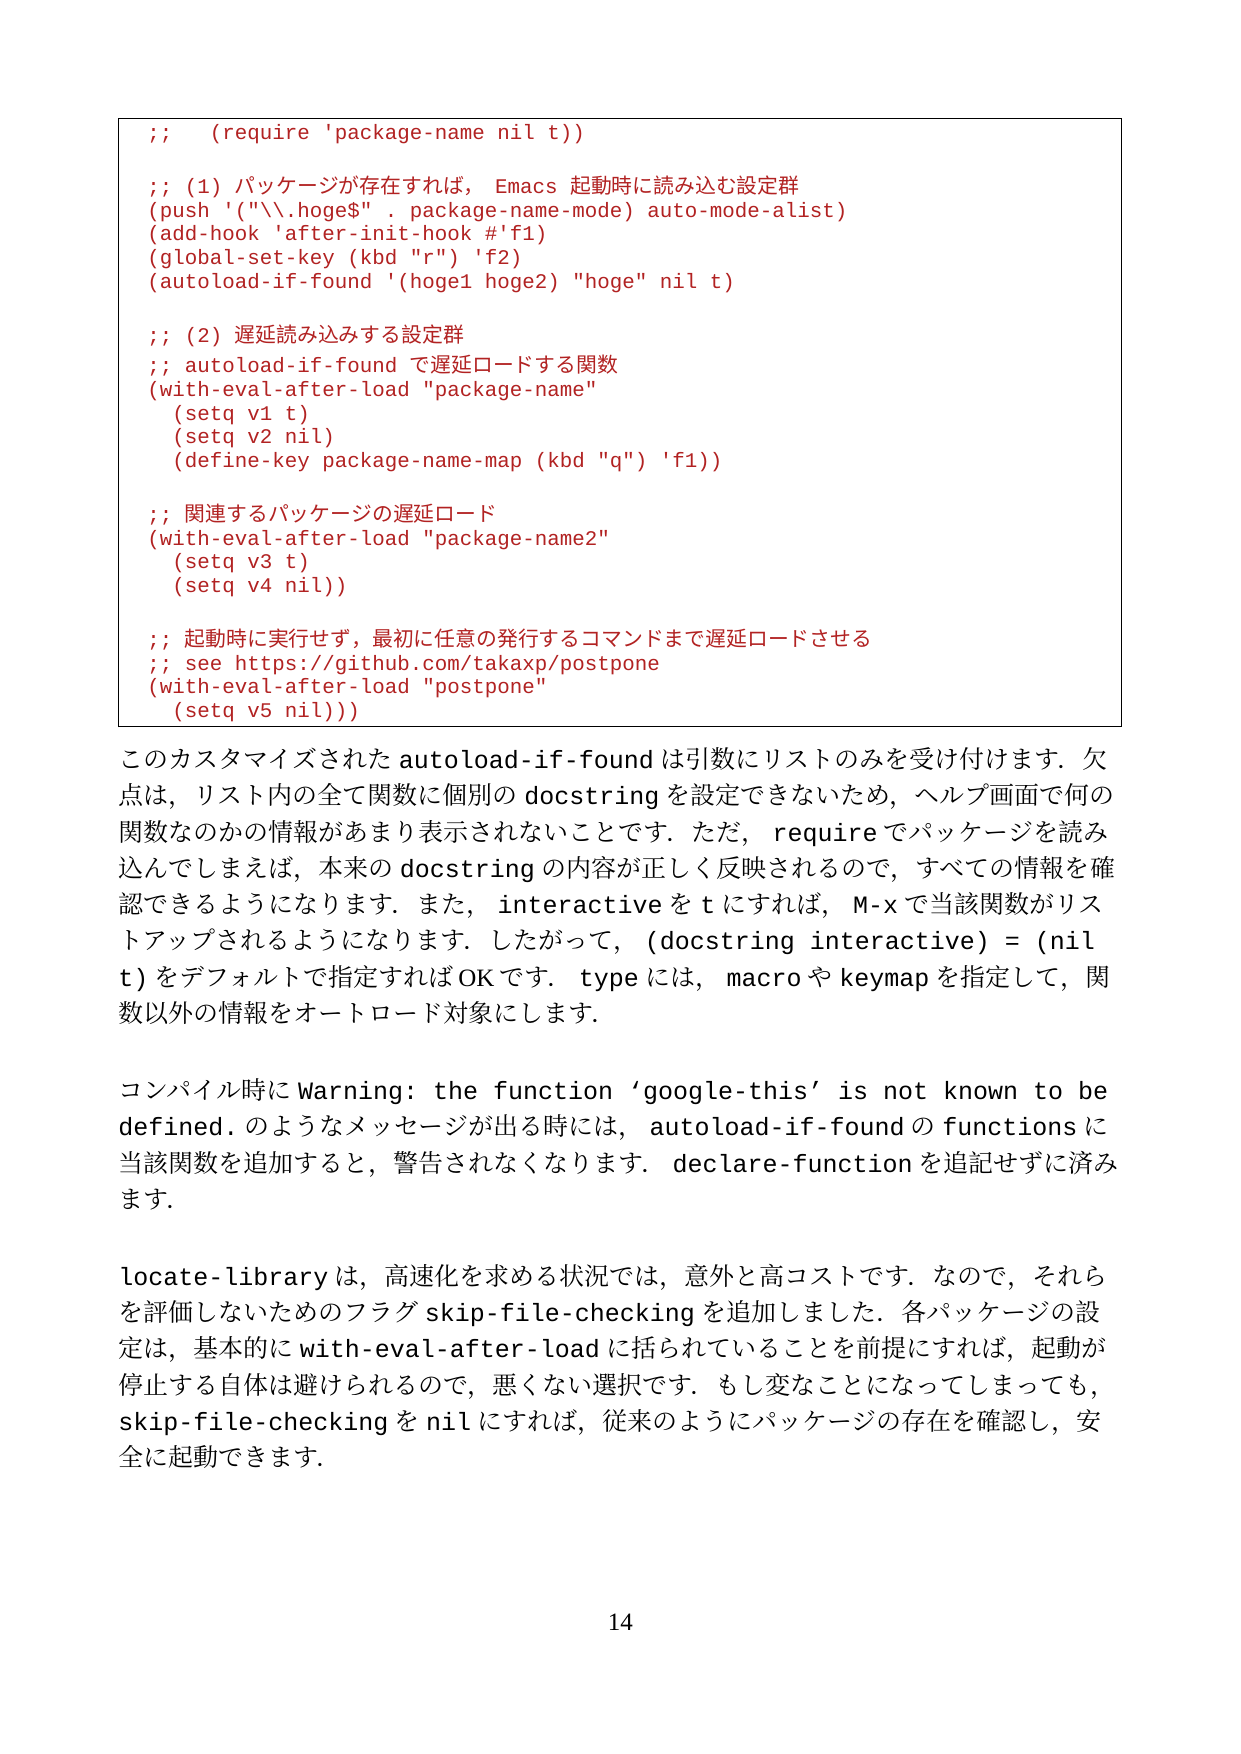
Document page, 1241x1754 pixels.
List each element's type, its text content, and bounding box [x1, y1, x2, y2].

text ;; see https://github.com/takaxp/postpone [119, 648, 1121, 672]
text ;; 関連するパッケージの遅延ロード [119, 493, 1121, 523]
text (autoload-if-found '(hoge1 hoge2) "hoge" nil t) [119, 267, 1121, 290]
text ;; autoload-if-found で遅延ロードする関数 [119, 344, 1121, 375]
text (with-eval-after-load "package-name2" [119, 523, 1121, 547]
text ;; (2) 遅延読み込みする設定群 [119, 314, 1121, 344]
text locate-library は，高速化を求める状況では，意外と高コストです．なので，それらを評価しないためのフラグ skip-file-checking を追加しました．各パッケージの設定は，基本的に with-eval-after-load に括られていることを前提にすれば，起動が停止する自体は避けられるので，悪くない選択です．もし変なことになってしまっても， skip-file-checking を nil にすれば，従来のようにパッケージの存在を確認し，安全に起動できます． [118, 1257, 1122, 1502]
text コンパイル時に Warning: the function ‘google-this’ is not known to be defined. のようなメッセージが出る時には， autoload-if-found の functions に当該関数を追加すると，警告されなくなります． declare-function を追記せずに済みます． [118, 1071, 1122, 1244]
text (define-key package-name-map (kbd "q") 'f1)) [119, 446, 1121, 469]
text (with-eval-after-load "postpone" [119, 672, 1121, 696]
text ;; (1) パッケージが存在すれば， Emacs 起動時に読み込む設定群 [119, 165, 1121, 196]
text このカスタマイズされた autoload-if-found は引数にリストのみを受け付けます．欠点は，リスト内の全て関数に個別の docstring を設定できないため，ヘルプ画面で何の関数なのかの情報があまり表示されないことです．ただ， require でパッケージを読み込んでしまえば，本来の docstring の内容が正しく反映されるので，すべての情報を確認できるようになります．また， interactive を t にすれば， M-x で当該関数がリストアップされるようになります．したがって， (docstring interactive) = (nil t) をデフォルトで指定すればOKです． type には， macro や keymap を指定して，関数以外の情報をオートロード対象にします． [118, 740, 1122, 1058]
text (setq v5 nil))) [119, 696, 1121, 726]
text ;; 起動時に実行せず，最初に任意の発行するコマンドまで遅延ロードさせる [119, 618, 1121, 648]
text ;; (require 'package-name nil t)) [119, 119, 1121, 142]
text (with-eval-after-load "package-name" [119, 375, 1121, 398]
text (setq v3 t) [119, 547, 1121, 571]
text (push '("\\.hoge$" . package-name-mode) auto-mode-alist) [119, 196, 1121, 219]
text (setq v2 nil) [119, 422, 1121, 446]
text (setq v1 t) [119, 398, 1121, 422]
text (add-hook 'after-init-hook #'f1) [119, 219, 1121, 243]
text (global-set-key (kbd "r") 'f2) [119, 243, 1121, 267]
text (setq v4 nil)) [119, 571, 1121, 594]
